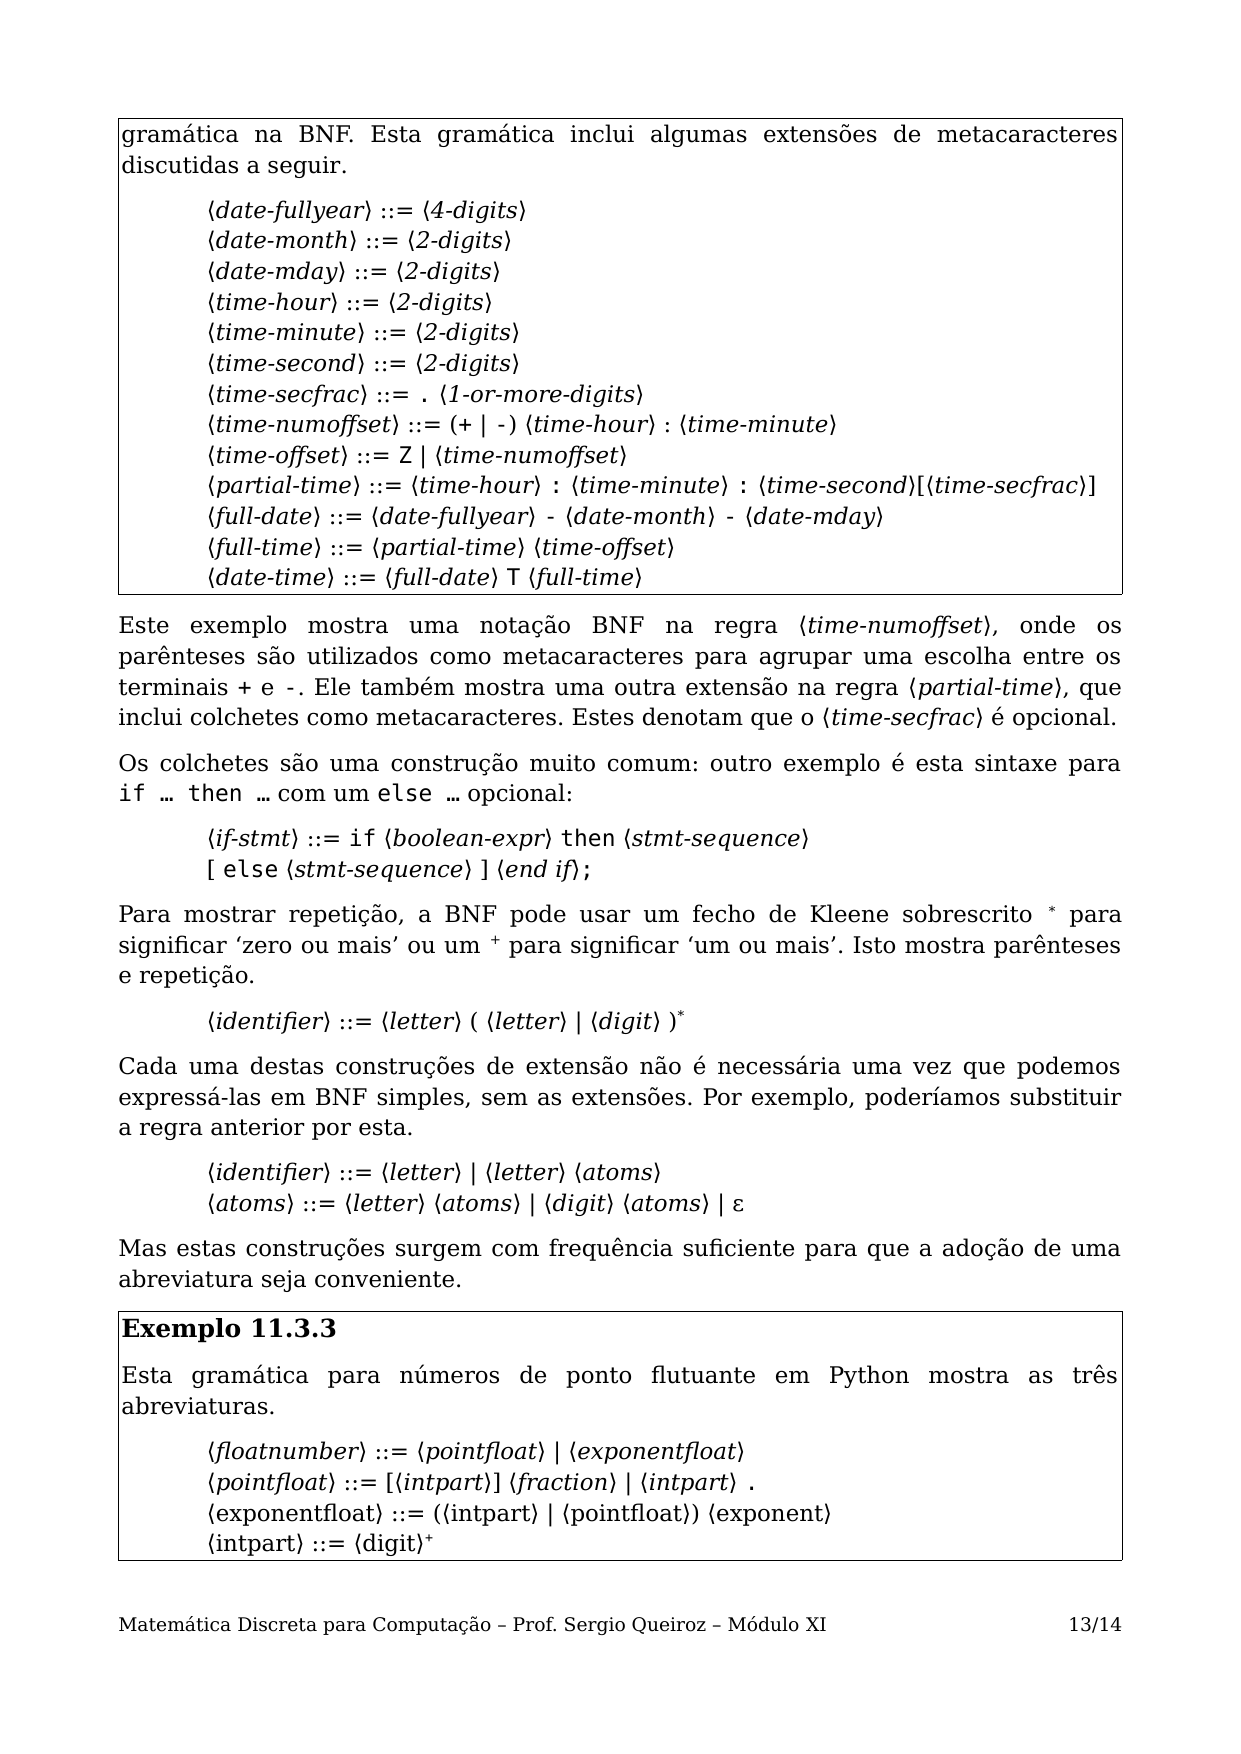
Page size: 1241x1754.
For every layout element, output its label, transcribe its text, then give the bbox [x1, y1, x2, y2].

text ⟨identifier⟩ ::= ⟨letter⟩ ( ⟨letter⟩ | ⟨digit⟩ )* [118, 1008, 1122, 1034]
text Exemplo 11.3.3 [119, 1312, 1122, 1344]
text ⟨identifier⟩ ::= ⟨letter⟩ | ⟨letter⟩ ⟨atoms⟩ ⟨atoms⟩ ::= ⟨letter⟩ ⟨atoms⟩ | ⟨digit⟩ ⟨atoms⟩ | ε [118, 1159, 1122, 1217]
text Este exemplo mostra uma notação BNF na regra ⟨time-numoffset⟩, onde os parênteses são utilizados como metacaracteres para agrupar uma escolha entre os terminais + e -. Ele também mostra uma outra extensão na regra ⟨partial-time⟩, que inclui colchetes como metacaracteres. Estes denotam que o ⟨time-secfrac⟩ é opcional. [118, 613, 1122, 731]
text gramática na BNF. Esta gramática inclui algumas extensões de metacaracteres discutidas a seguir. [119, 119, 1122, 178]
text Para mostrar repetição, a BNF pode usar um fecho de Kleene sobrescrito ∗ para significar ‘zero ou mais’ ou um + para significar ‘um ou mais’. Isto mostra parênteses e repetição. [118, 901, 1122, 989]
text ⟨if-stmt⟩ ::= if ⟨boolean-expr⟩ then ⟨stmt-sequence⟩ [ else ⟨stmt-sequence⟩ ] ⟨end if⟩; [118, 826, 1122, 883]
text Mas estas construções surgem com frequência suficiente para que a adoção de uma abreviatura seja conveniente. [118, 1235, 1122, 1293]
text Esta gramática para números de ponto flutuante em Python mostra as três abreviaturas. [119, 1359, 1122, 1420]
text Cada uma destas construções de extensão não é necessária uma vez que podemos expressá-las em BNF simples, sem as extensões. Por exemplo, poderíamos substituir a regra anterior por esta. [118, 1053, 1122, 1141]
text Os colchetes são uma construção muito comum: outro exemplo é esta sintaxe para if … then … com um else … opcional: [118, 750, 1122, 807]
text ⟨date-fullyear⟩ ::= ⟨4-digits⟩ ⟨date-month⟩ ::= ⟨2-digits⟩ ⟨date-mday⟩ ::= ⟨2-digits⟩ ⟨time-hour⟩ ::= ⟨2-digits⟩ ⟨time-minute⟩ ::= ⟨2-digits⟩ ⟨time-second⟩ ::= ⟨2-digits⟩ ⟨time-secfrac⟩ ::= . ⟨1-or-more-digits⟩ ⟨time-numoffset⟩ ::= (+ | -) ⟨time-hour⟩ : ⟨time-minute⟩ ⟨time-offset⟩ ::= Z | ⟨time-numoffset⟩ ⟨partial-time⟩ ::= ⟨time-hour⟩ : ⟨time-minute⟩ : ⟨time-second⟩[⟨time-secfrac⟩] ⟨full-date⟩ ::= ⟨date-fullyear⟩ - ⟨date-month⟩ - ⟨date-mday⟩ ⟨full-time⟩ ::= ⟨partial-time⟩ ⟨time-offset⟩ ⟨date-time⟩ ::= ⟨full-date⟩ T ⟨full-time⟩ [119, 194, 1122, 594]
text ⟨floatnumber⟩ ::= ⟨pointfloat⟩ | ⟨exponentfloat⟩ ⟨pointfloat⟩ ::= [⟨intpart⟩] ⟨fraction⟩ | ⟨intpart⟩ . ⟨exponentfloat⟩ ::= (⟨intpart⟩ | ⟨pointfloat⟩) ⟨exponent⟩ ⟨intpart⟩ ::= ⟨digit⟩+ [119, 1435, 1122, 1560]
